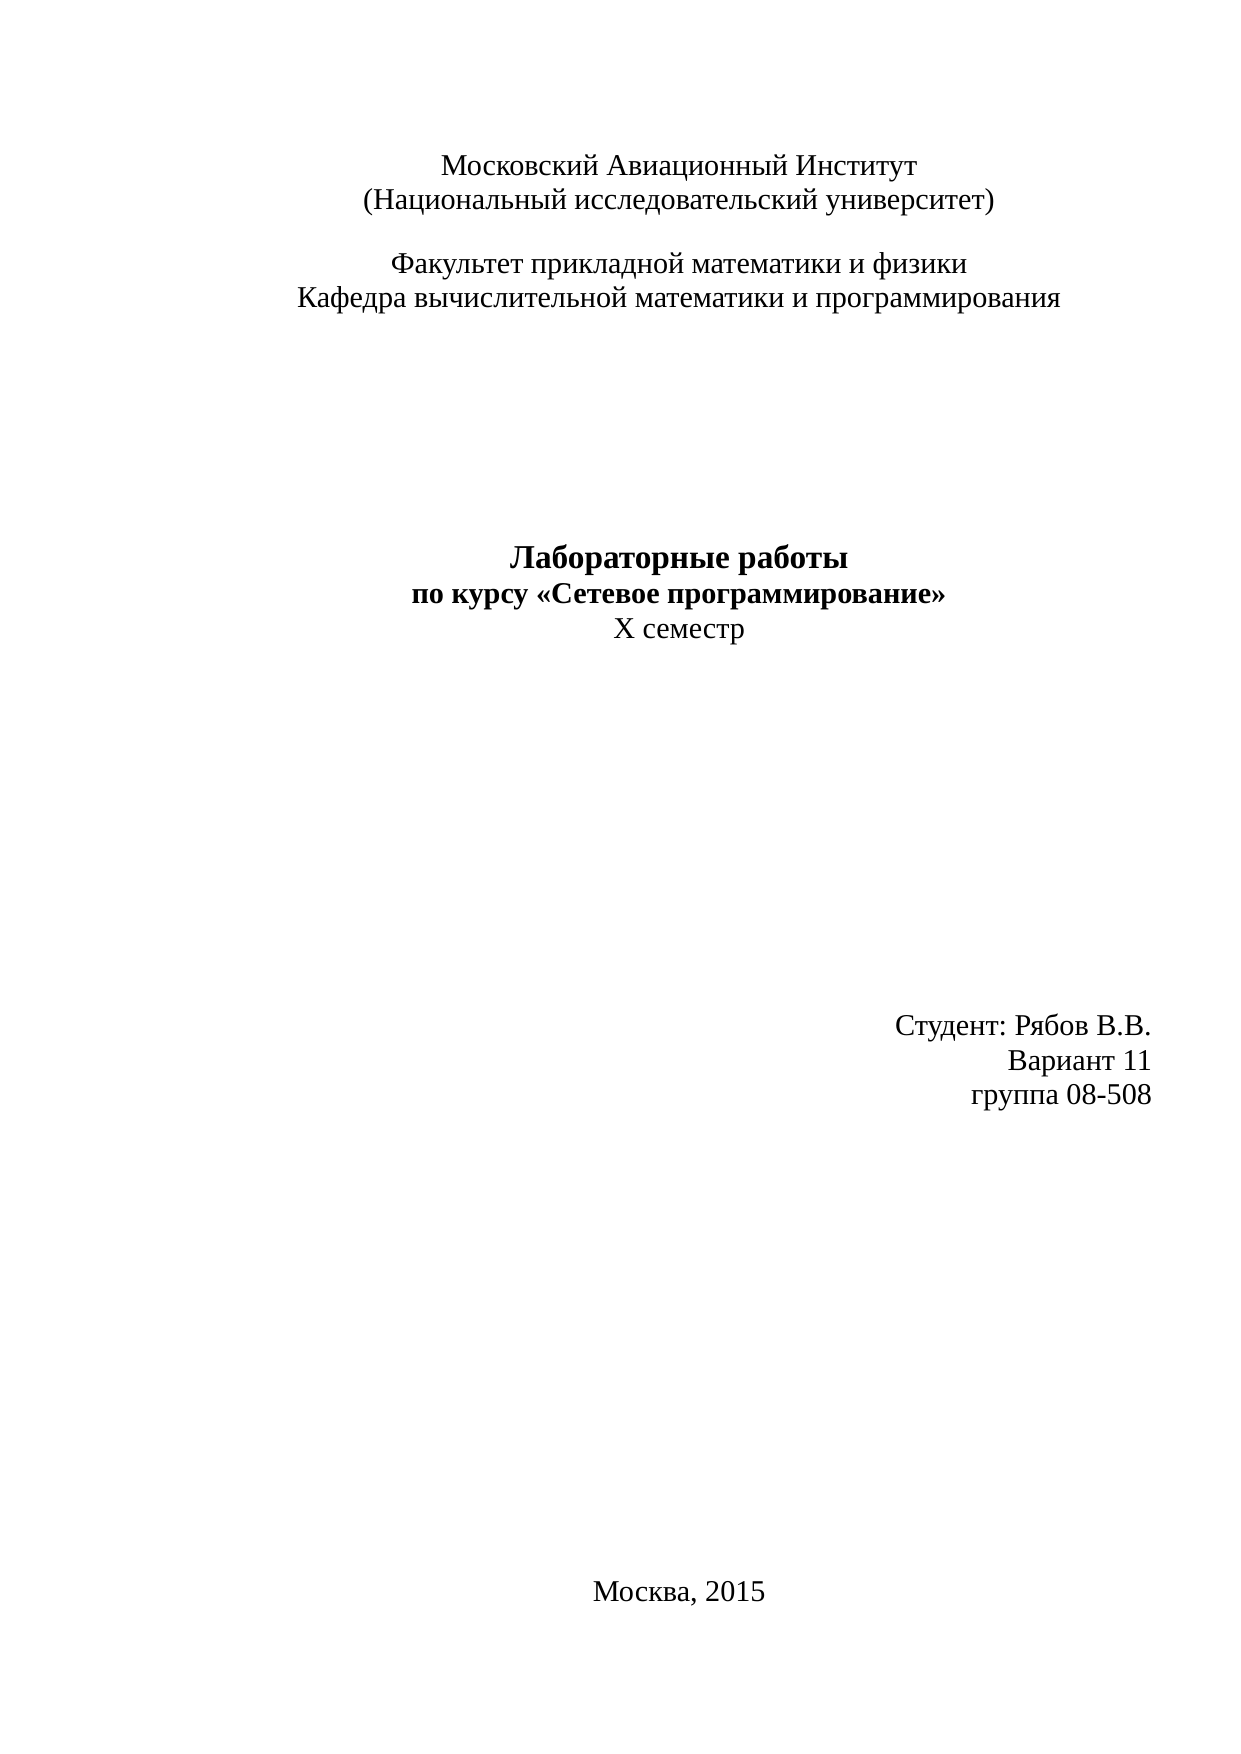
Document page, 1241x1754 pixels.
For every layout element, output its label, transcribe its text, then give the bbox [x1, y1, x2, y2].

text Факультет прикладной математики и физики [177, 245, 1152, 280]
text по курсу «Сетевое программирование» [177, 575, 1152, 610]
text X семестр [177, 610, 1152, 644]
text группа 08-508 [177, 1076, 1152, 1111]
text Студент: Рябов В.В. [177, 1007, 1152, 1042]
text Московский Авиационный Институт [177, 147, 1152, 182]
text Лабораторные работы [177, 537, 1152, 575]
text (Национальный исследовательский университет) [177, 182, 1152, 216]
text Москва, 2015 [177, 1574, 1152, 1608]
text Кафедра вычислительной математики и программирования [177, 280, 1152, 314]
text Вариант 11 [177, 1042, 1152, 1076]
